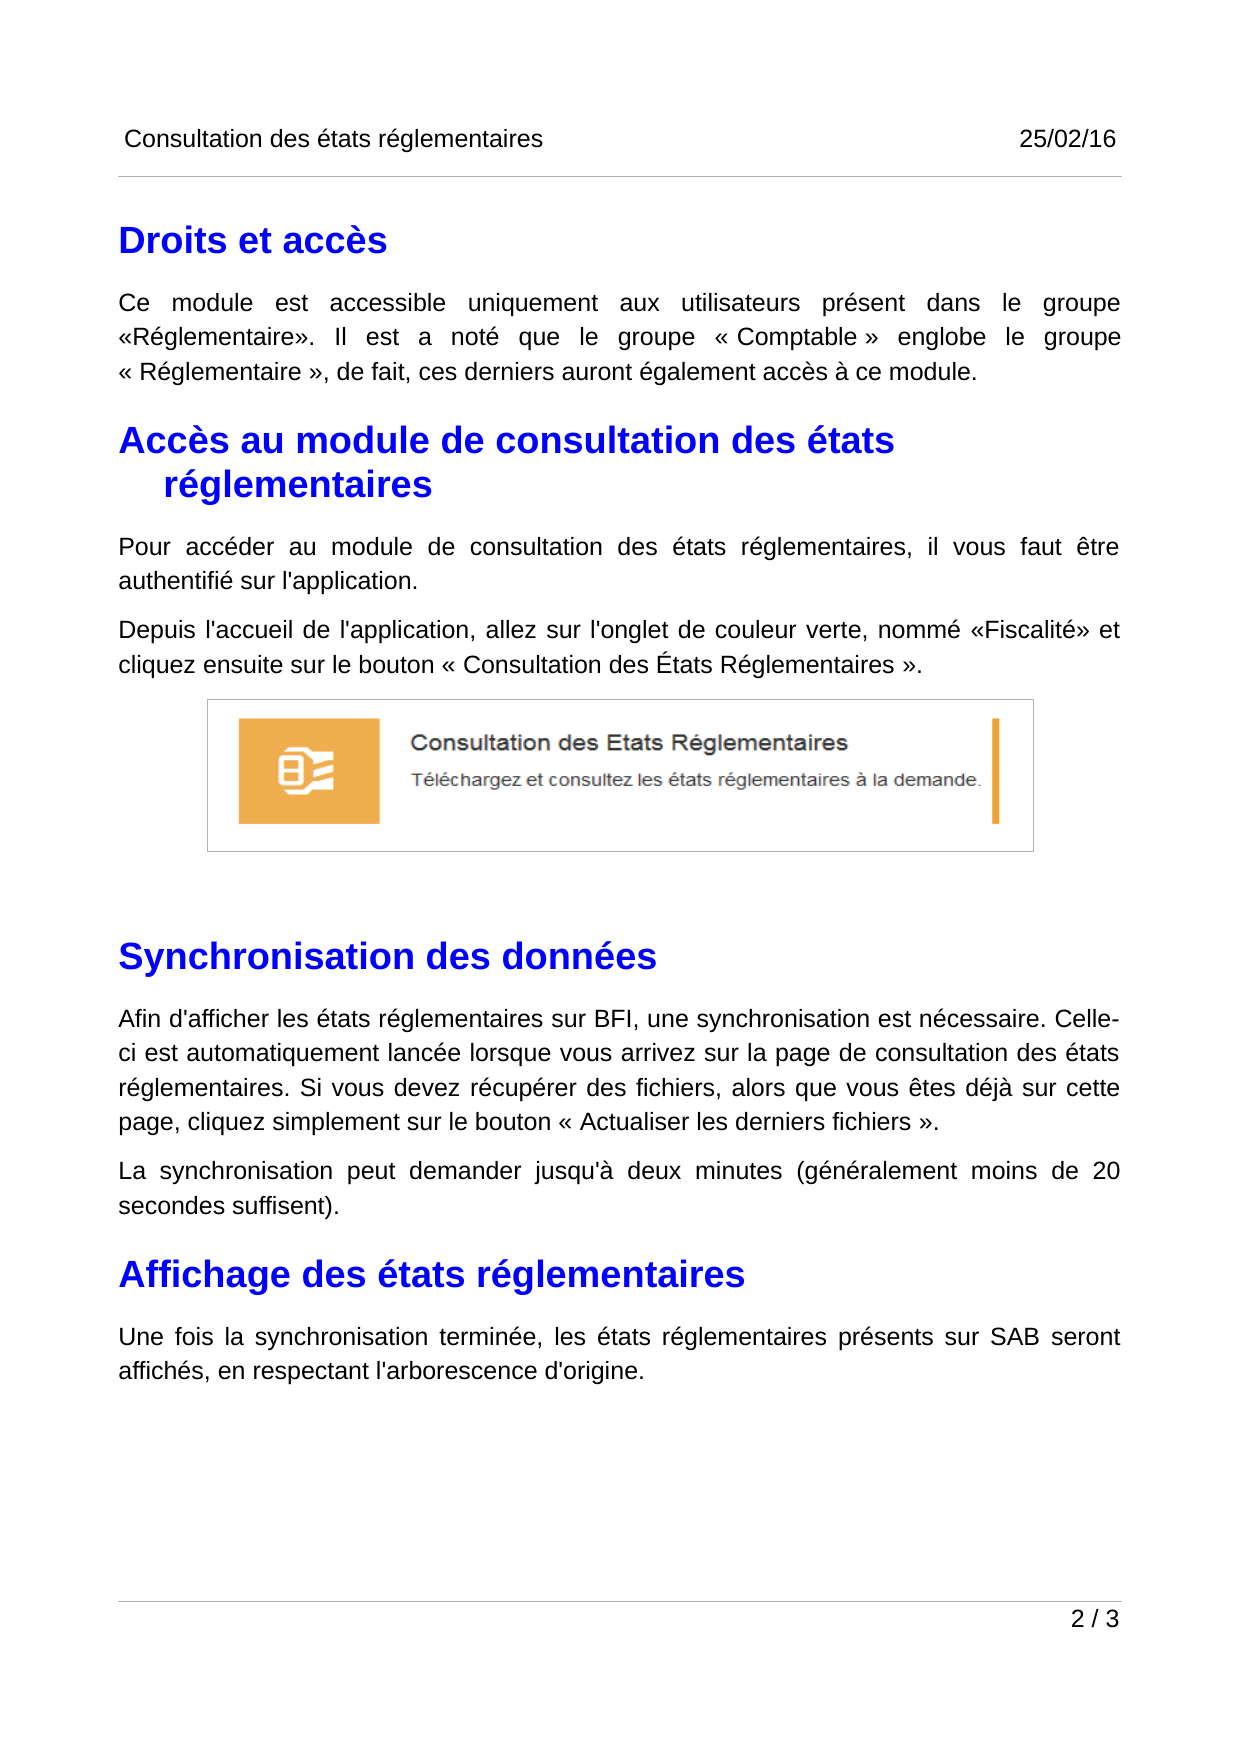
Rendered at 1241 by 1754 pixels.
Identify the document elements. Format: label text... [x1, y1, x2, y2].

text Ce module est accessible uniquement aux utilisateurs présent dans le groupe «Réglementaire». Il est a noté que le groupe « Comptable » englobe le groupe « Réglementaire », de fait, ces derniers auront également accès à ce module. [118, 288, 1122, 386]
text La synchronisation peut demander jusqu'à deux minutes (généralement moins de 20 secondes suffisent). [118, 1156, 1122, 1219]
text Depuis l'accueil de l'application, allez sur l'onglet de couleur verte, nommé «Fiscalité» et cliquez ensuite sur le bouton « Consultation des États Réglementaires ». [118, 615, 1122, 678]
subtitle Droits et accès [118, 218, 1122, 261]
text Afin d'afficher les états réglementaires sur BFI, une synchronisation est nécessaire. Celle-ci est automatiquement lancée lorsque vous arrivez sur la page de consultation des états réglementaires. Si vous devez récupérer des fichiers, alors que vous êtes déjà sur cette page, cliquez simplement sur le bouton « Actualiser les derniers fichiers ». [118, 1004, 1122, 1136]
subtitle Synchronisation des données [118, 933, 1122, 977]
subtitle Affichage des états réglementaires [118, 1252, 1122, 1295]
text Pour accéder au module de consultation des états réglementaires, il vous faut être authentifié sur l'application. [118, 532, 1122, 595]
text Une fois la synchronisation terminée, les états réglementaires présents sur SAB seront affichés, en respectant l'arborescence d'origine. [118, 1322, 1122, 1385]
subtitle Accès au module de consultation des états réglementaires [118, 418, 1122, 505]
picture [218, 710, 1022, 840]
